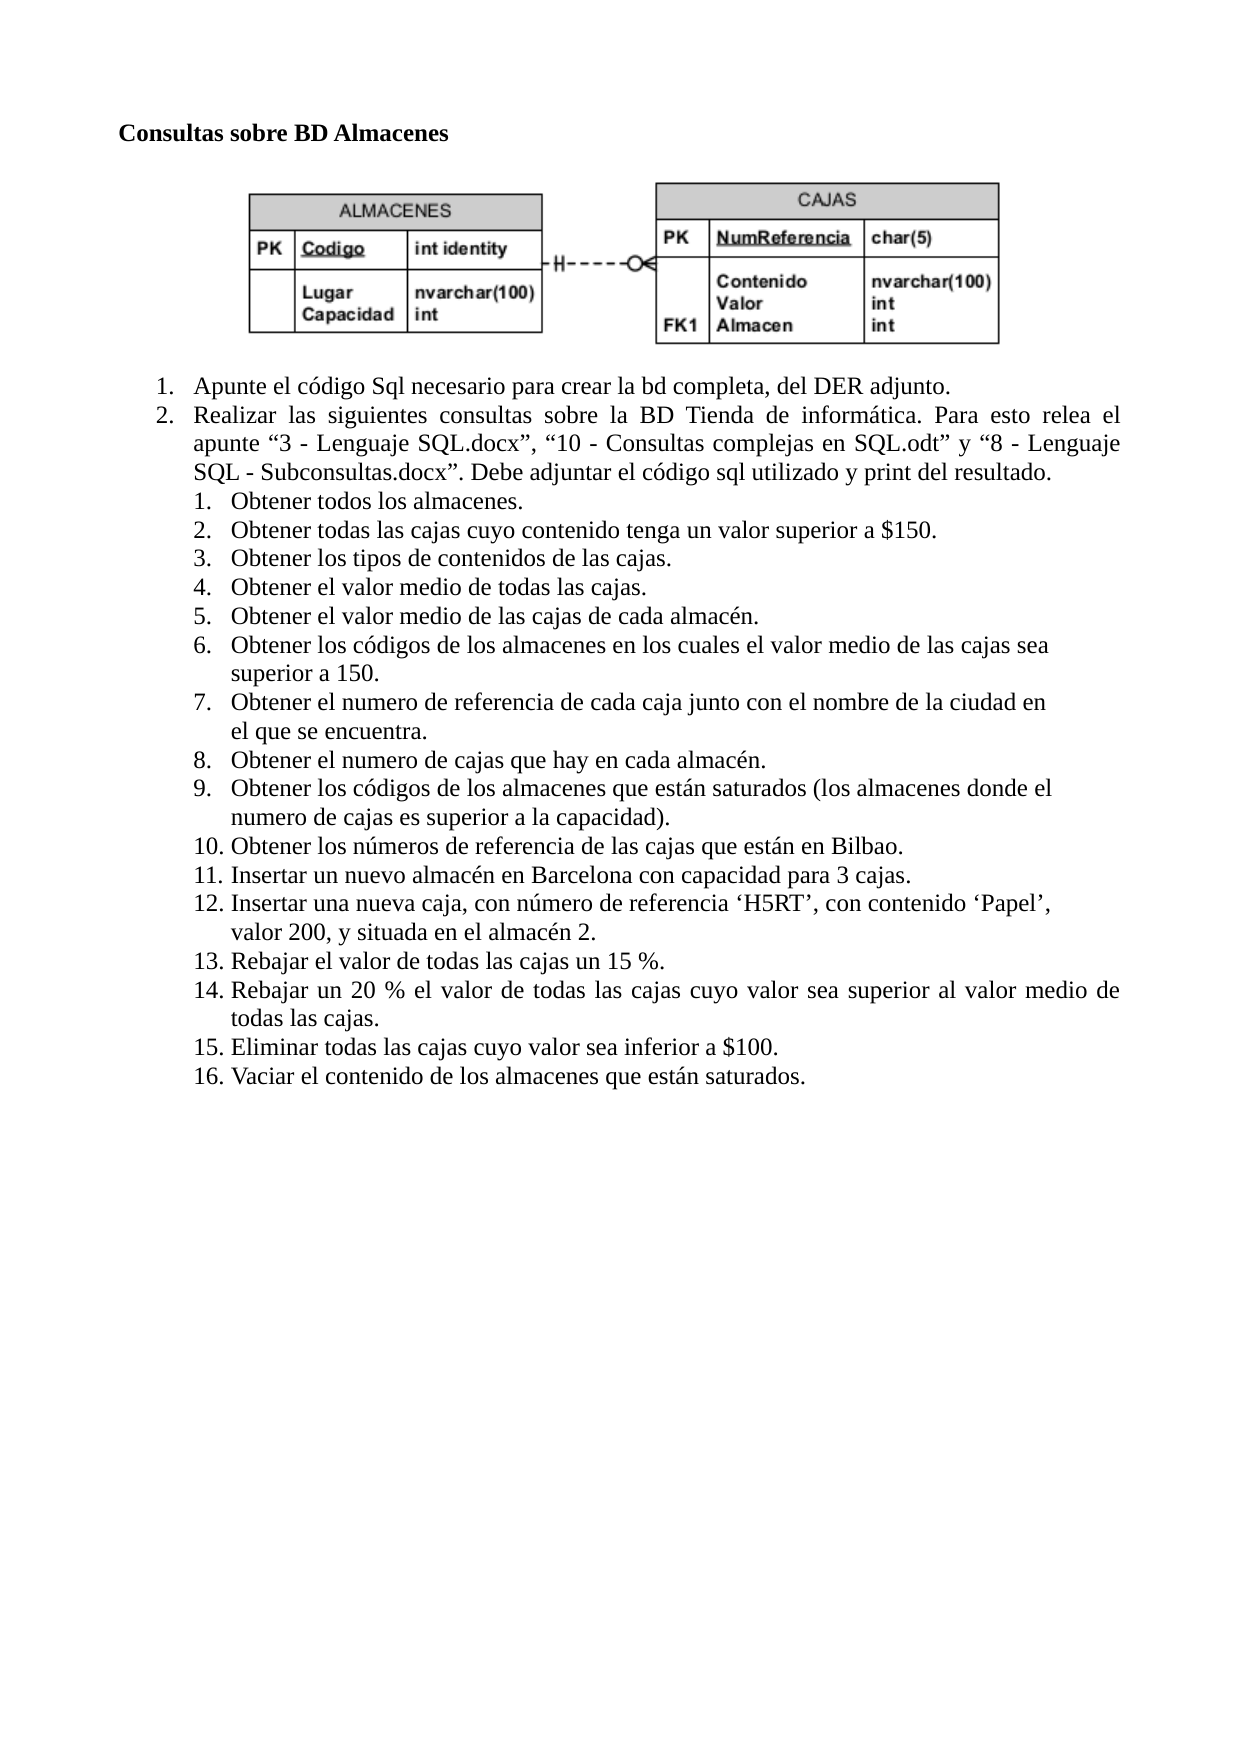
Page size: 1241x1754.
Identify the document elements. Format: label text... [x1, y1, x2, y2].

list Rebajar un 20 % el valor de todas las cajas cuyo valor sea superior al valor medio de todas las cajas. [193, 975, 1122, 1032]
list Obtener el numero de referencia de cada caja junto con el nombre de la ciudad en [193, 687, 1122, 716]
picture [224, 175, 1017, 371]
list Obtener el valor medio de las cajas de cada almacén. [193, 601, 1122, 630]
list Obtener el valor medio de todas las cajas. [193, 572, 1122, 601]
list Obtener los códigos de los almacenes en los cuales el valor medio de las cajas sea [193, 630, 1122, 658]
list Insertar una nueva caja, con número de referencia ‘H5RT’, con contenido ‘Papel’, [193, 888, 1122, 917]
list Obtener los códigos de los almacenes que están saturados (los almacenes donde el [193, 773, 1122, 802]
list Insertar un nuevo almacén en Barcelona con capacidad para 3 cajas. [193, 860, 1122, 888]
list Apunte el código Sql necesario para crear la bd completa, del DER adjunto. [156, 176, 1122, 400]
list superior a 150. [193, 658, 1122, 687]
list Obtener el numero de cajas que hay en cada almacén. [193, 745, 1122, 773]
list numero de cajas es superior a la capacidad). [193, 802, 1122, 831]
list valor 200, y situada en el almacén 2. [193, 917, 1122, 946]
list Obtener todas las cajas cuyo contenido tenga un valor superior a $150. [193, 515, 1122, 543]
list Obtener los tipos de contenidos de las cajas. [193, 543, 1122, 572]
list Obtener los números de referencia de las cajas que están en Bilbao. [193, 831, 1122, 860]
list Eliminar todas las cajas cuyo valor sea inferior a $100. [193, 1032, 1122, 1061]
list Rebajar el valor de todas las cajas un 15 %. [193, 946, 1122, 975]
text Consultas sobre BD Almacenes [118, 118, 1122, 147]
list el que se encuentra. [193, 716, 1122, 745]
list Vaciar el contenido de los almacenes que están saturados. [193, 1061, 1122, 1090]
list Realizar las siguientes consultas sobre la BD Tienda de informática. Para esto relea el apunte “3 - Lenguaje SQL.docx”, “10 - Consultas complejas en SQL.odt” y “8 - Lenguaje SQL - Subconsultas.docx”. Debe adjuntar el código sql utilizado y print del resultado. [156, 400, 1122, 486]
list Obtener todos los almacenes. [193, 486, 1122, 515]
